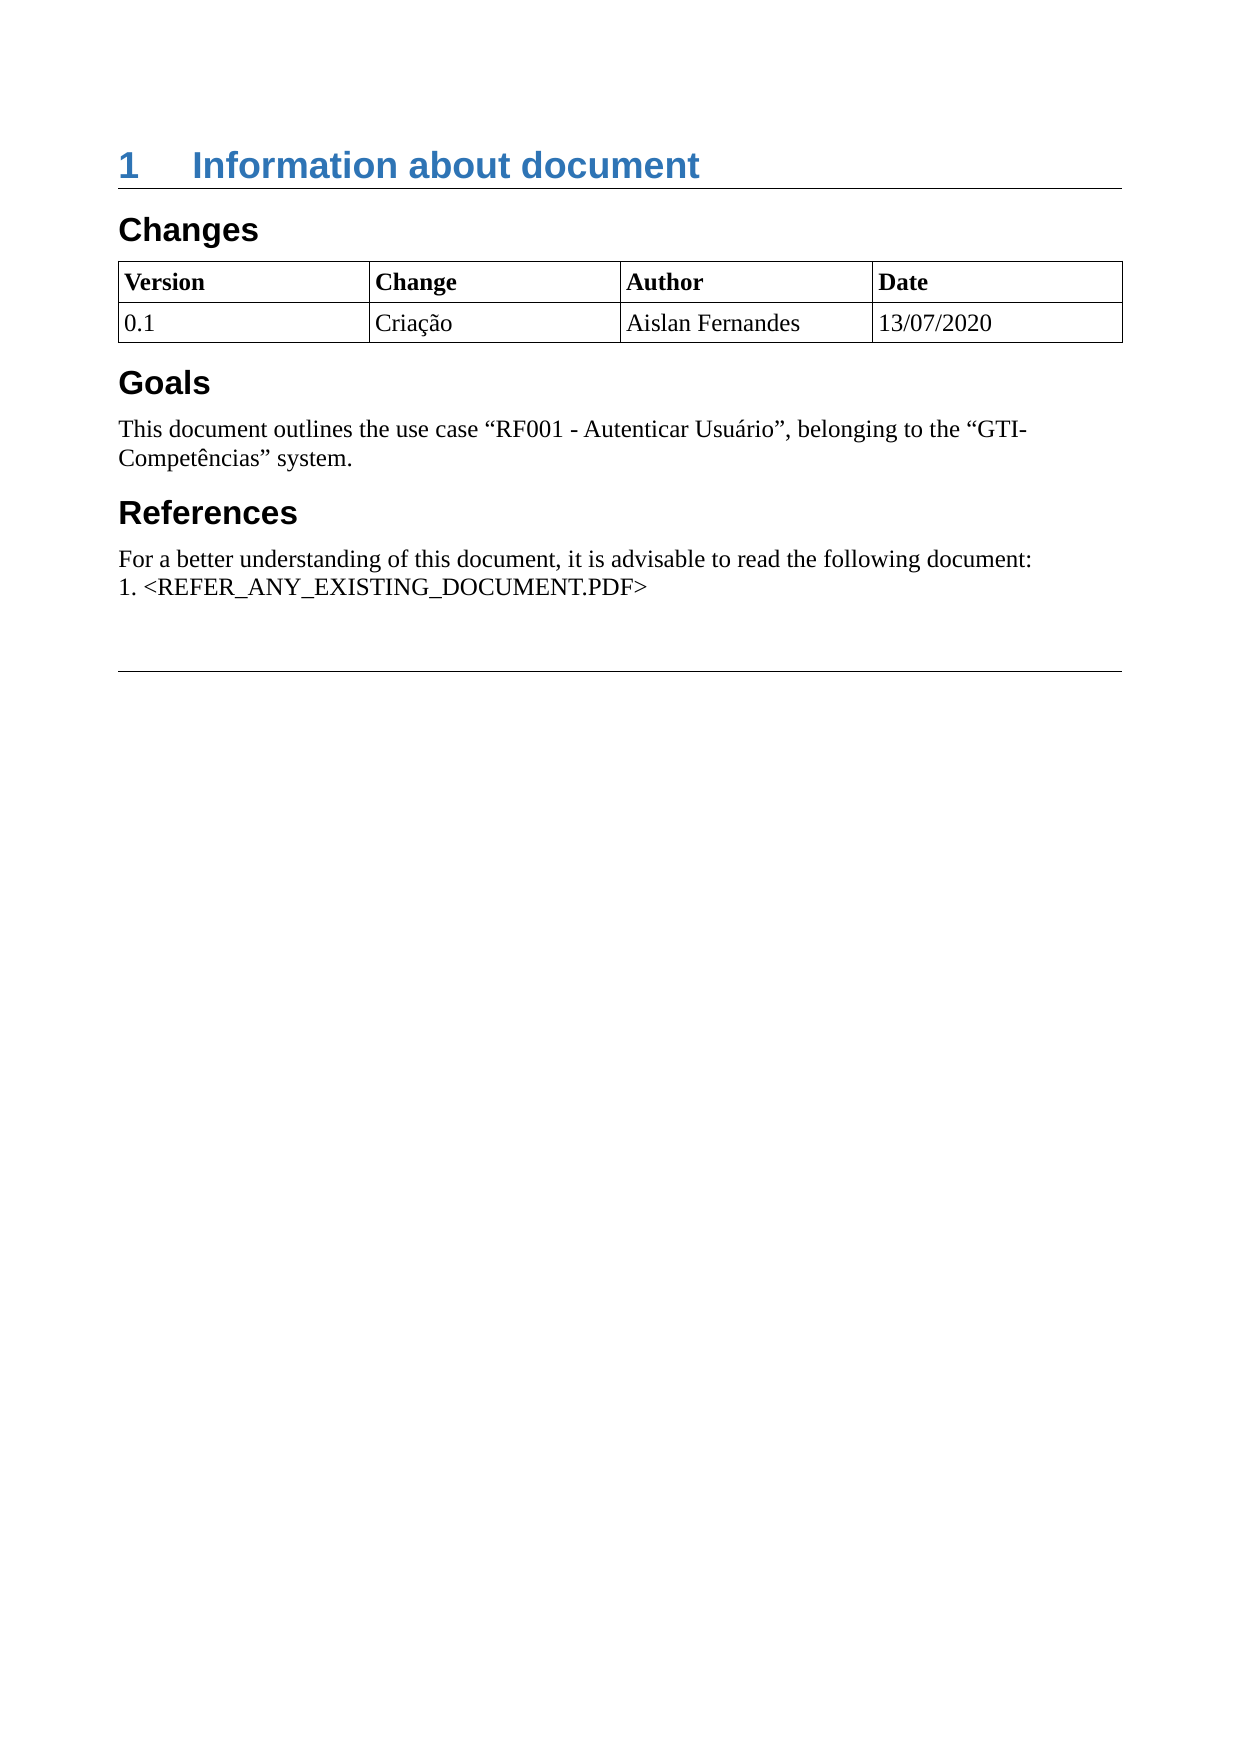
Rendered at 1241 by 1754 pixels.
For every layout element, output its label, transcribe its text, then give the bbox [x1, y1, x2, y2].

table_header Date [873, 262, 1122, 301]
subtitle Information about document [118, 143, 1122, 188]
subtitle Goals [118, 363, 1122, 402]
table_cell Aislan Fernandes [621, 303, 872, 342]
text For a better understanding of this document, it is advisable to read the following document: [118, 544, 1122, 572]
text This document outlines the use case “RF001 - Autenticar Usuário”, belonging to the “GTI-Competências” system. [118, 414, 1122, 472]
table_header Author [621, 262, 872, 301]
subtitle References [118, 493, 1122, 531]
table_cell Criação [370, 303, 620, 342]
subtitle Changes [118, 210, 1122, 248]
text 1. <REFER_ANY_EXISTING_DOCUMENT.PDF> [118, 572, 1122, 601]
table_header Version [119, 262, 369, 301]
table_cell 13/07/2020 [873, 303, 1122, 342]
table_header Change [370, 262, 620, 301]
table_cell 0.1 [119, 303, 369, 342]
